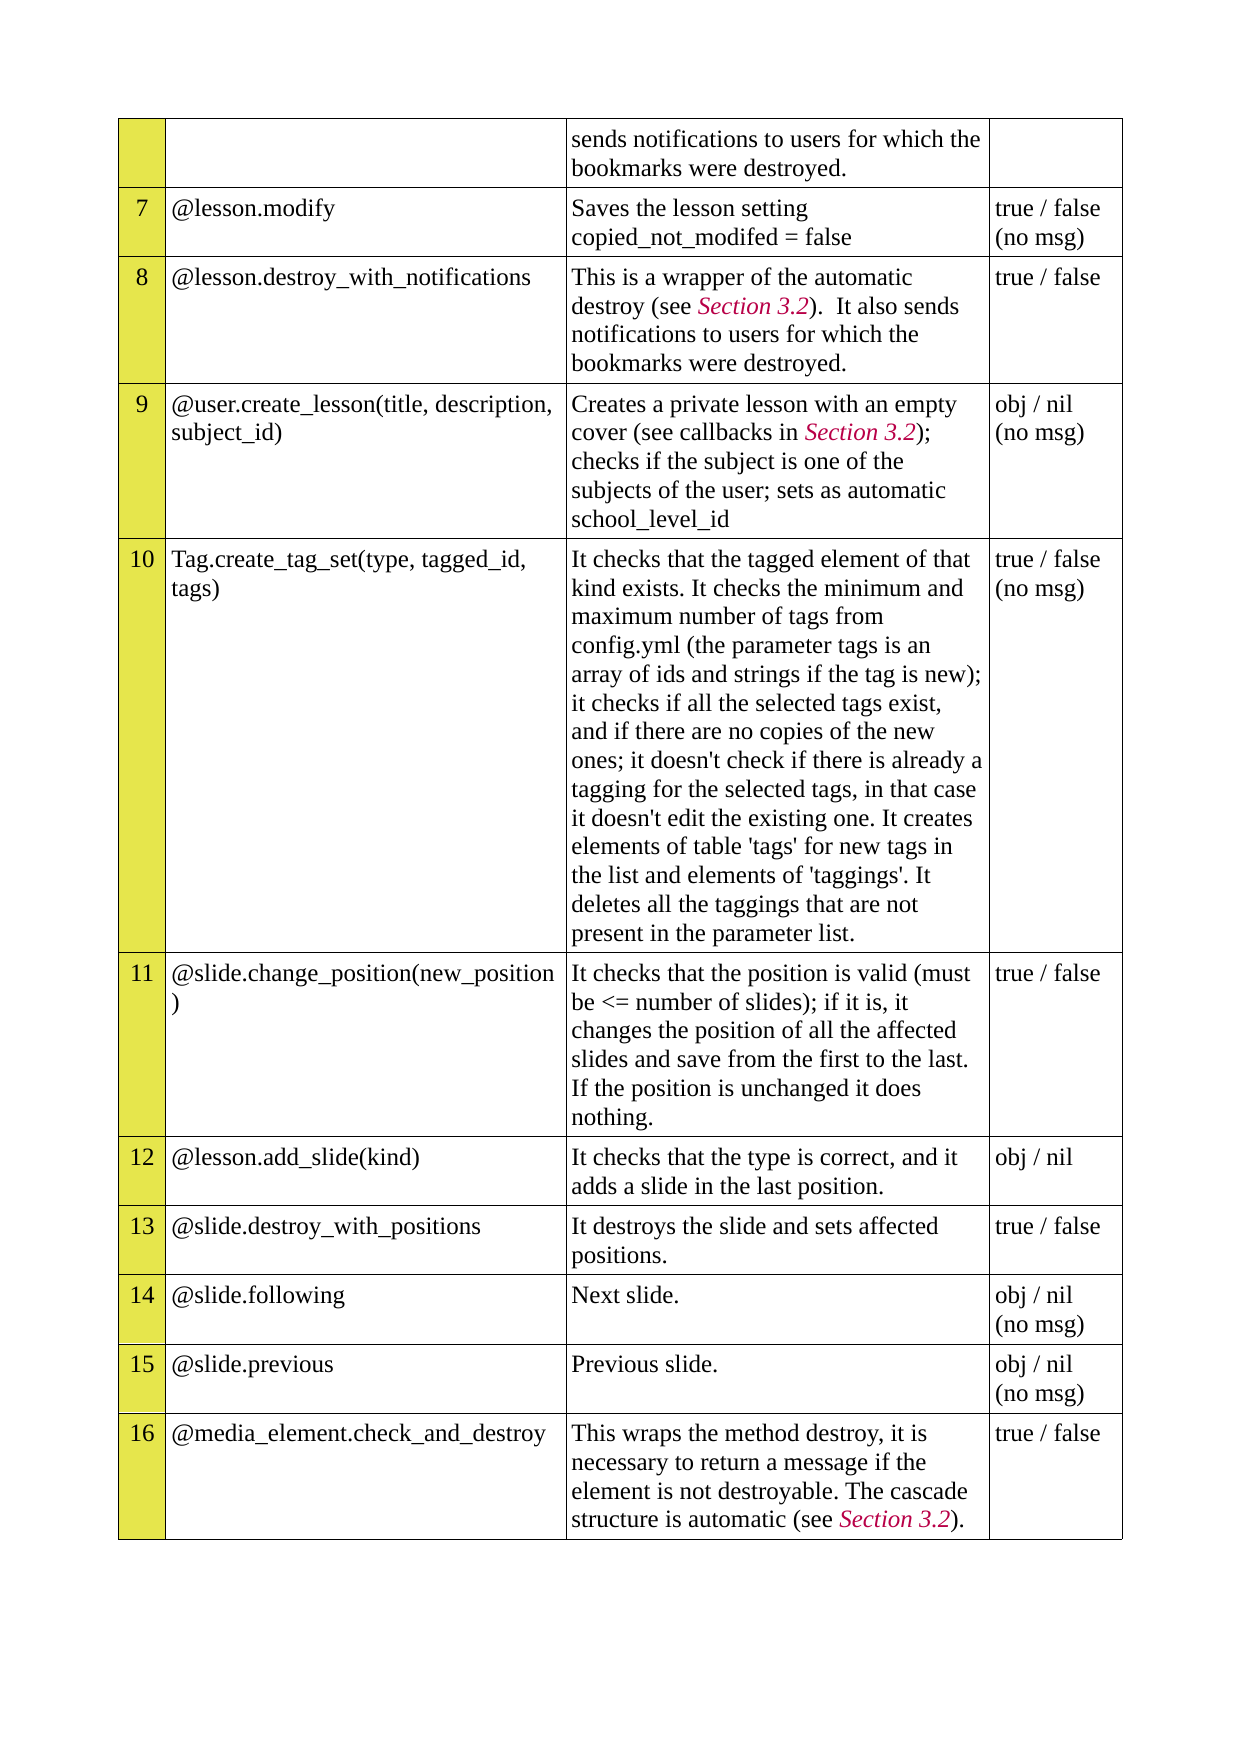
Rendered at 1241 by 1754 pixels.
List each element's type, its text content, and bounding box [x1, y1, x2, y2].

table_cell Tag.create_tag_set(type, tagged_id, tags) [166, 539, 566, 952]
table_cell @lesson.modify [166, 188, 566, 256]
table_cell @slide.previous [166, 1345, 566, 1412]
table_cell true / false [990, 257, 1122, 383]
table_cell true / false [990, 1206, 1122, 1274]
table_cell true / false (no msg) [990, 188, 1122, 256]
table_cell sends notifications to users for which the bookmarks were destroyed. [567, 119, 989, 187]
table_cell Creates a private lesson with an empty cover (see callbacks in Section 3.2); checks if the subject is one of the subjects of the user; sets as automatic school_level_id [567, 384, 989, 538]
table_cell [119, 119, 165, 187]
table_cell 12 [119, 1137, 165, 1205]
table_cell 15 [119, 1345, 165, 1412]
table_cell This wraps the method destroy, it is necessary to return a message if the element is not destroyable. The cascade structure is automatic (see Section 3.2). [567, 1414, 989, 1539]
table_cell [166, 119, 566, 187]
table_cell Previous slide. [567, 1345, 989, 1412]
table_cell @lesson.add_slide(kind) [166, 1137, 566, 1205]
table_cell It destroys the slide and sets affected positions. [567, 1206, 989, 1274]
table_cell 16 [119, 1414, 165, 1539]
table_cell 11 [119, 953, 165, 1136]
table_cell It checks that the tagged element of that kind exists. It checks the minimum and maximum number of tags from config.yml (the parameter tags is an array of ids and strings if the tag is new); it checks if all the selected tags exist, and if there are no copies of the new ones; it doesn't check if there is already a tagging for the selected tags, in that case it doesn't edit the existing one. It creates elements of table 'tags' for new tags in the list and elements of 'taggings'. It deletes all the taggings that are not present in the parameter list. [567, 539, 989, 952]
table_cell obj / nil (no msg) [990, 1345, 1122, 1412]
table_cell It checks that the position is valid (must be <= number of slides); if it is, it changes the position of all the affected slides and save from the first to the last. If the position is unchanged it does nothing. [567, 953, 989, 1136]
table_cell [990, 119, 1122, 187]
table_cell @slide.change_position(new_position) [166, 953, 566, 1136]
table_cell true / false [990, 953, 1122, 1136]
table_cell 9 [119, 384, 165, 538]
table_cell @lesson.destroy_with_notifications [166, 257, 566, 383]
table_cell This is a wrapper of the automatic destroy (see Section 3.2). It also sends notifications to users for which the bookmarks were destroyed. [567, 257, 989, 383]
table_cell obj / nil (no msg) [990, 1275, 1122, 1343]
table_cell @user.create_lesson(title, description, subject_id) [166, 384, 566, 538]
table_cell 10 [119, 539, 165, 952]
table_cell 8 [119, 257, 165, 383]
table_cell true / false (no msg) [990, 539, 1122, 952]
table_cell 7 [119, 188, 165, 256]
table_cell Saves the lesson setting copied_not_modifed = false [567, 188, 989, 256]
table_cell Next slide. [567, 1275, 989, 1343]
table_cell true / false [990, 1414, 1122, 1539]
table_cell It checks that the type is correct, and it adds a slide in the last position. [567, 1137, 989, 1205]
table_cell 13 [119, 1206, 165, 1274]
table_cell obj / nil (no msg) [990, 384, 1122, 538]
table_cell @slide.destroy_with_positions [166, 1206, 566, 1274]
table_cell 14 [119, 1275, 165, 1343]
table_cell @media_element.check_and_destroy [166, 1414, 566, 1539]
table_cell @slide.following [166, 1275, 566, 1343]
table_cell obj / nil [990, 1137, 1122, 1205]
